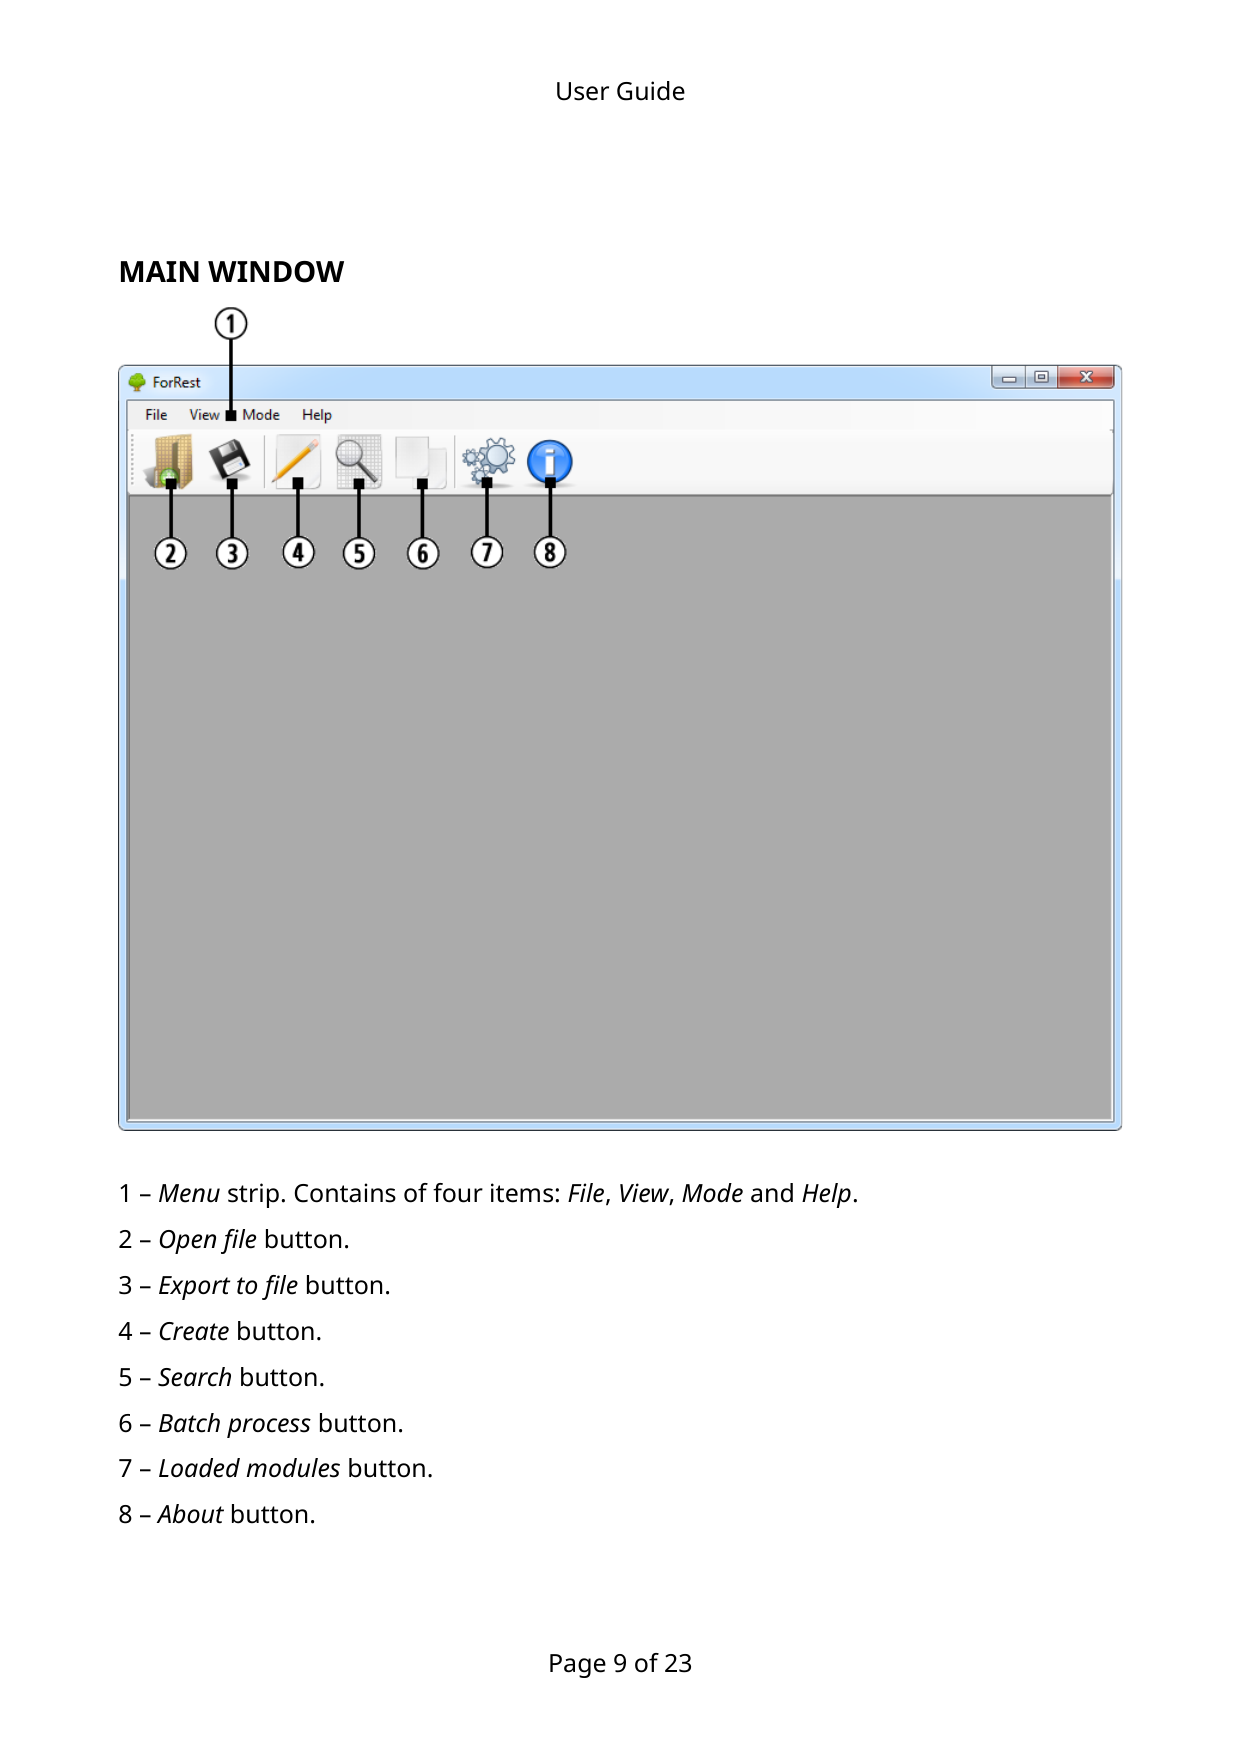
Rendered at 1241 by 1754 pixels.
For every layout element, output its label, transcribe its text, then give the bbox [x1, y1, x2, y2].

text 4 – Create button. [118, 1314, 1122, 1348]
text 8 – About button. [118, 1497, 1122, 1531]
text 3 – Export to file button. [118, 1268, 1122, 1302]
text 2 – Open file button. [118, 1222, 1122, 1256]
picture [118, 305, 1123, 1131]
text 7 – Loaded modules button. [118, 1451, 1122, 1485]
text 6 – Batch process button. [118, 1405, 1122, 1439]
text 1 – Menu strip. Contains of four items: File, View, Mode and Help. [118, 1176, 1122, 1210]
subtitle Main window [118, 251, 1122, 291]
text 5 – Search button. [118, 1359, 1122, 1393]
